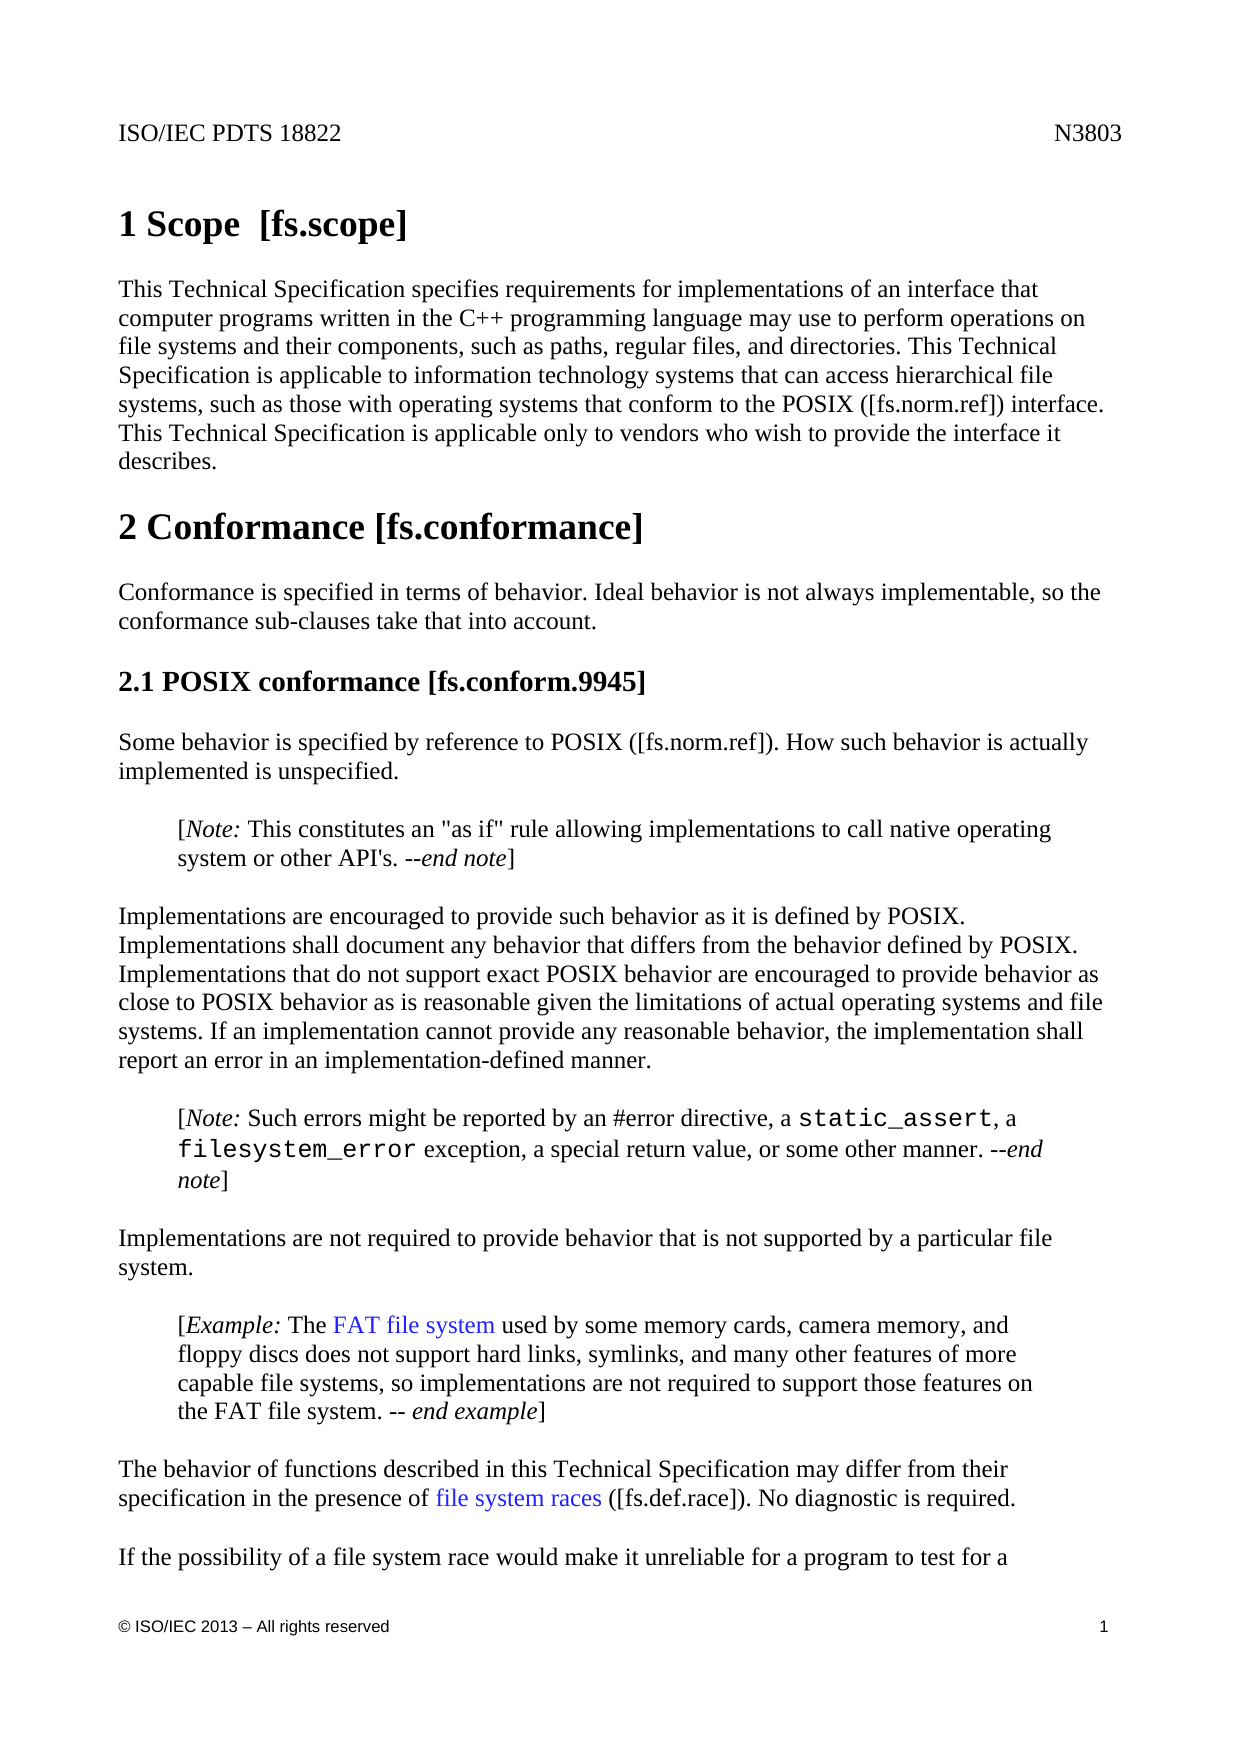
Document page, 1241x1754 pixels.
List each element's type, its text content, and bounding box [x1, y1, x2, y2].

subtitle 2 Conformance [fs.conformance] [118, 505, 1122, 548]
text Implementations are encouraged to provide such behavior as it is defined by POSIX. Implementations shall document any behavior that differs from the behavior defined by POSIX. Implementations that do not support exact POSIX behavior are encouraged to provide behavior as close to POSIX behavior as is reasonable given the limitations of actual operating systems and file systems. If an implementation cannot provide any reasonable behavior, the implementation shall report an error in an implementation-defined manner. [118, 901, 1122, 1074]
text [Note: This constitutes an "as if" rule allowing implementations to call native operating system or other API's. --end note] [177, 814, 1063, 872]
text This Technical Specification specifies requirements for implementations of an interface that computer programs written in the C++ programming language may use to perform operations on file systems and their components, such as paths, regular files, and directories. This Technical Specification is applicable to information technology systems that can access hierarchical file systems, such as those with operating systems that conform to the POSIX ([fs.norm.ref]) interface. This Technical Specification is applicable only to vendors who wish to provide the interface it describes. [118, 274, 1122, 475]
text Conformance is specified in terms of behavior. Ideal behavior is not always implementable, so the conformance sub-clauses take that into account. [118, 577, 1122, 635]
text [Note: Such errors might be reported by an #error directive, a static_assert, a filesystem_error exception, a special return value, or some other manner. --end note] [177, 1103, 1063, 1194]
text If the possibility of a file system race would make it unreliable for a program to test for a [118, 1542, 1122, 1570]
text Implementations are not required to provide behavior that is not supported by a particular file system. [118, 1223, 1122, 1281]
subtitle 2.1 POSIX conformance [fs.conform.9945] [118, 664, 1122, 698]
text [Example: The FAT file system used by some memory cards, camera memory, and floppy discs does not support hard links, symlinks, and many other features of more capable file systems, so implementations are not required to support those features on the FAT file system. -- end example] [177, 1310, 1063, 1425]
subtitle 1 Scope [fs.scope] [118, 201, 1122, 244]
text Some behavior is specified by reference to POSIX ([fs.norm.ref]). How such behavior is actually implemented is unspecified. [118, 727, 1122, 785]
text The behavior of functions described in this Technical Specification may differ from their specification in the presence of file system races ([fs.def.race]). No diagnostic is required. [118, 1454, 1122, 1512]
